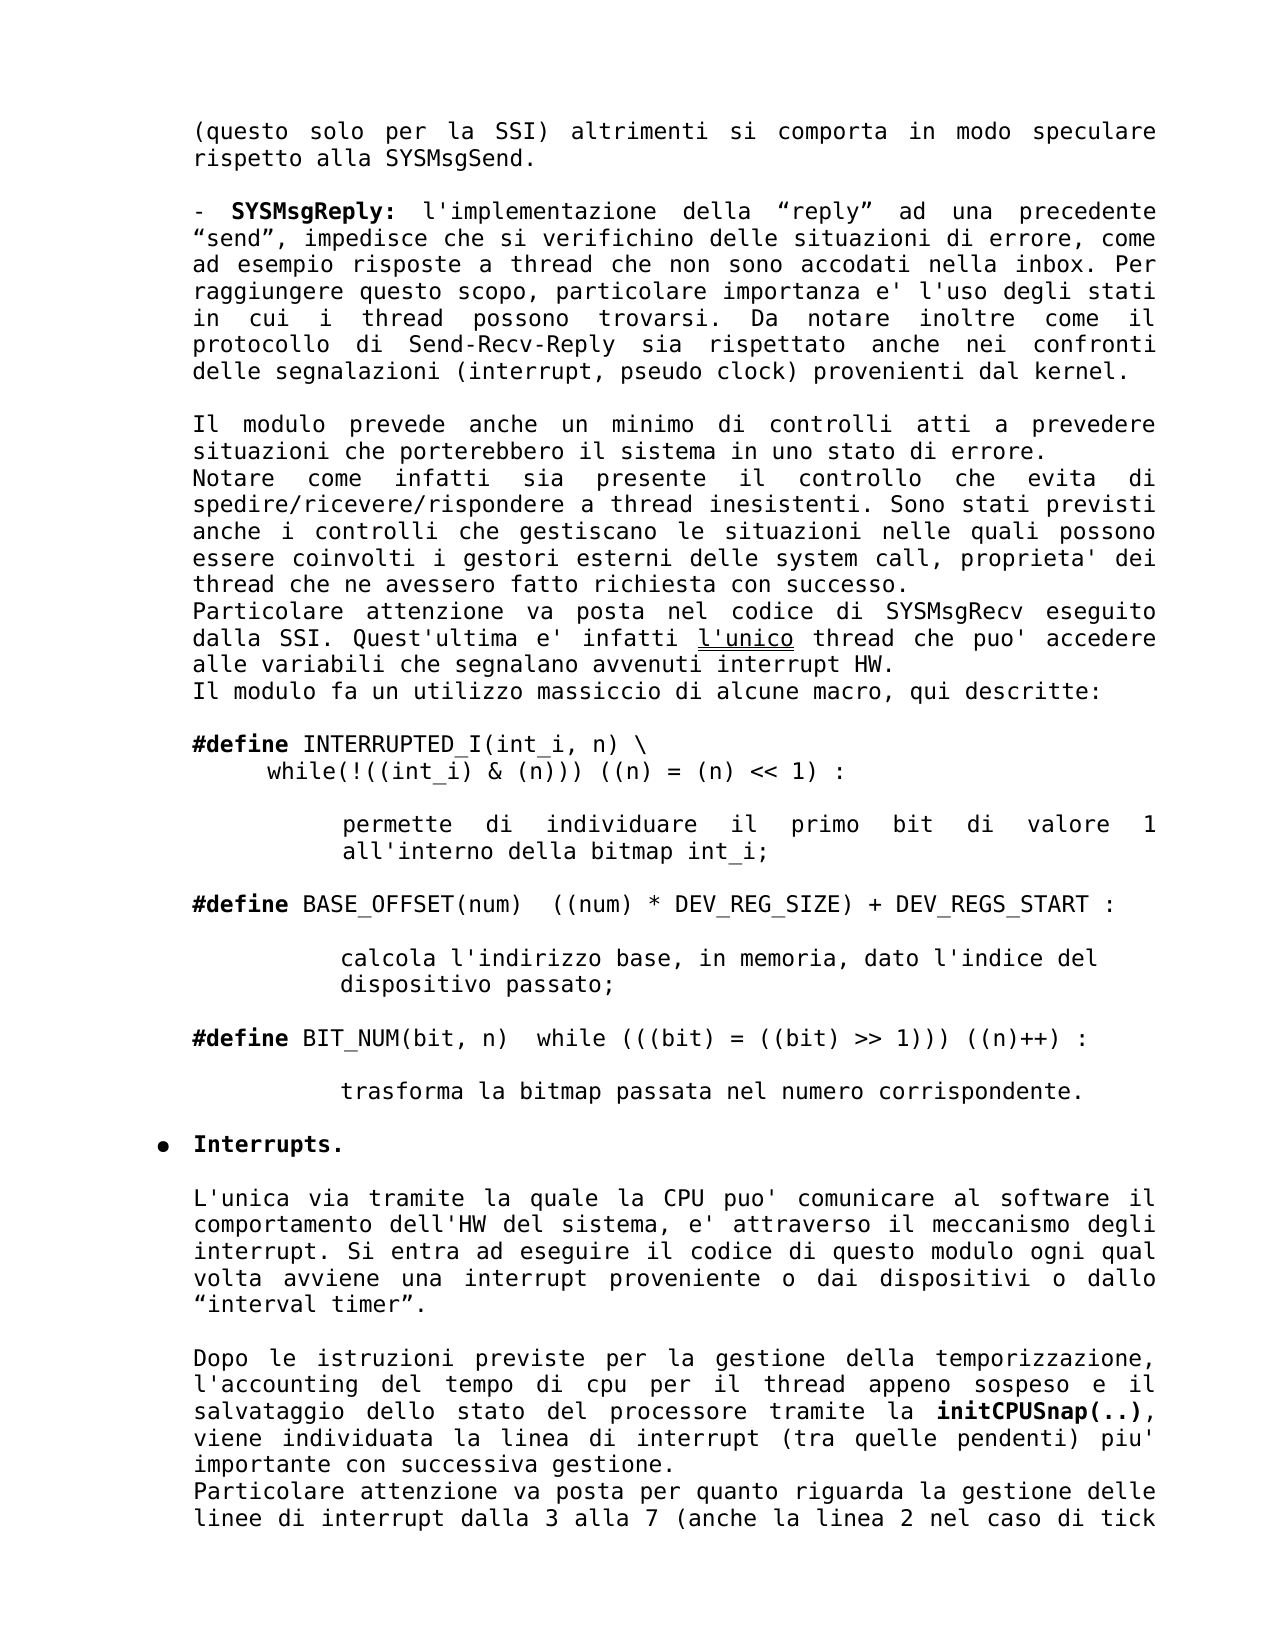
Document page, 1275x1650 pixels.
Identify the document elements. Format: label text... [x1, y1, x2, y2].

list (questo solo per la SSI) altrimenti si comporta in modo speculare rispetto alla SYSMsgSend. [154, 118, 1157, 171]
list permette di individuare il primo bit di valore 1 all'interno della bitmap int_i; [304, 785, 1157, 865]
list Dopo le istruzioni previste per la gestione della temporizzazione, l'accounting del tempo di cpu per il thread appeno sospeso e il salvataggio dello stato del processore tramite la initCPUSnap(..), viene individuata la linea di interrupt (tra quelle pendenti) piu' importante con successiva gestione. [156, 1345, 1157, 1478]
text trasforma la bitmap passata nel numero corrispondente. [118, 1078, 1157, 1105]
list Il modulo fa un utilizzo massiccio di alcune macro, qui descritte: [154, 678, 1157, 705]
list Particolare attenzione va posta per quanto riguarda la gestione delle linee di interrupt dalla 3 alla 7 (anche la linea 2 nel caso di tick [156, 1478, 1157, 1531]
list Notare come infatti sia presente il controllo che evita di spedire/ricevere/rispondere a thread inesistenti. Sono stati previsti anche i controlli che gestiscano le situazioni nelle quali possono essere coinvolti i gestori esterni delle system call, proprieta' dei thread che ne avessero fatto richiesta con successo. [154, 465, 1157, 598]
list Il modulo prevede anche un minimo di controlli atti a prevedere situazioni che porterebbero il sistema in uno stato di errore. [154, 385, 1157, 465]
list Particolare attenzione va posta nel codice di SYSMsgRecv eseguito dalla SSI. Quest'ultima e' infatti l'unico thread che puo' accedere alle variabili che segnalano avvenuti interrupt HW. [154, 598, 1157, 678]
list - SYSMsgReply: l'implementazione della “reply” ad una precedente “send”, impedisce che si verifichino delle situazioni di errore, come ad esempio risposte a thread che non sono accodati nella inbox. Per raggiungere questo scopo, particolare importanza e' l'uso degli stati in cui i thread possono trovarsi. Da notare inoltre come il protocollo di Send-Recv-Reply sia rispettato anche nei confronti delle segnalazioni (interrupt, pseudo clock) provenienti dal kernel. [154, 198, 1157, 385]
list #define INTERRUPTED_I(int_i, n) \ [154, 705, 1157, 758]
list Interrupts. L'unica via tramite la quale la CPU puo' comunicare al software il comportamento dell'HW del sistema, e' attraverso il meccanismo degli interrupt. Si entra ad eseguire il codice di questo modulo ogni qual volta avviene una interrupt proveniente o dai dispositivi o dallo “interval timer”. [156, 1131, 1157, 1318]
list while(!((int_i) & (n))) ((n) = (n) << 1) : [229, 758, 1157, 785]
text calcola l'indirizzo base, in memoria, dato l'indice del dispositivo passato; [118, 945, 1157, 998]
text #define BASE_OFFSET(num) ((num) * DEV_REG_SIZE) + DEV_REGS_START : [118, 891, 1157, 918]
text #define BIT_NUM(bit, n) while (((bit) = ((bit) >> 1))) ((n)++) : [118, 1025, 1157, 1051]
